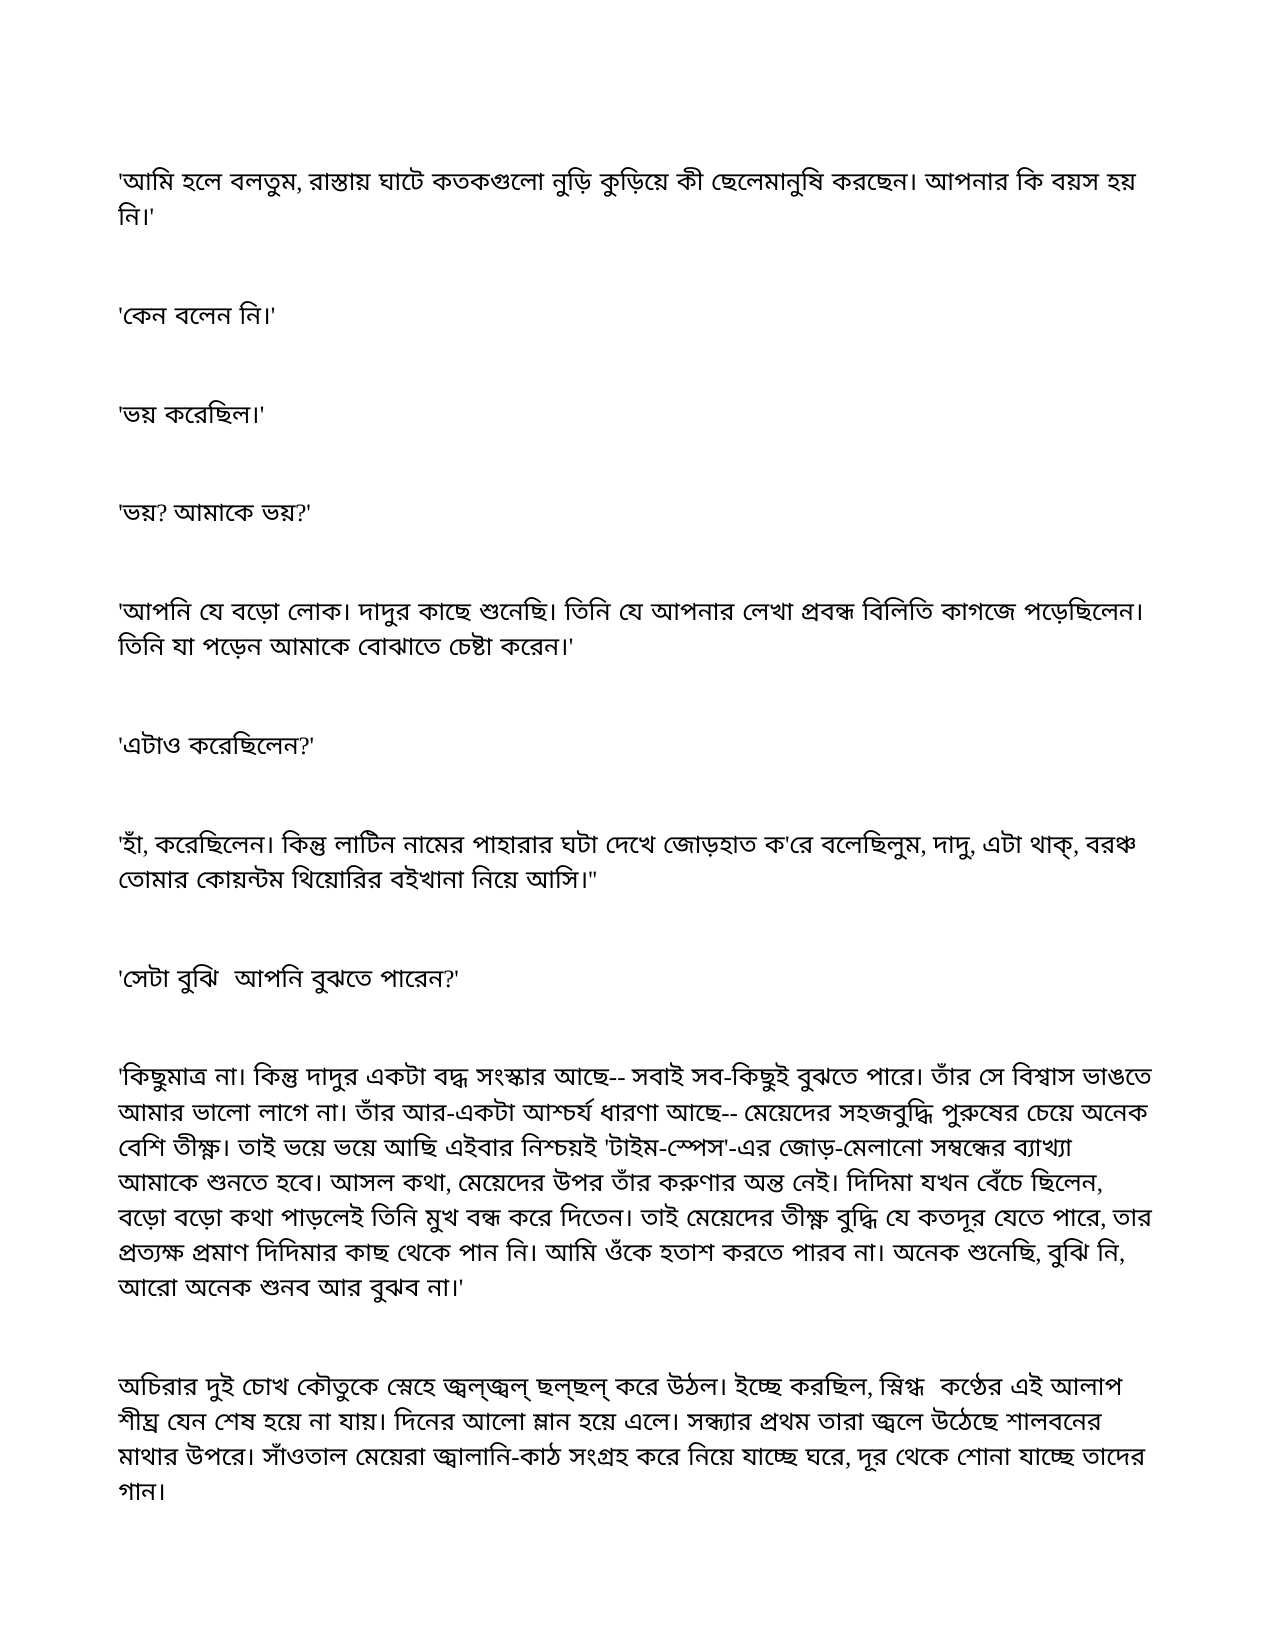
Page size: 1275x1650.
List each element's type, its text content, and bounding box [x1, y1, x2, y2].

text 'হাঁ, করেছিলেন। কিন্তু লাটিন নামের পাহারার ঘটা দেখে জোড়হাত ক'রে বলেছিলুম, দাদু, এটা থাক্‌, বরঞ্চ তোমার কোয়ন্টম থিয়োরির বইখানা নিয়ে আসি।'' [118, 830, 1157, 894]
text 'আমি হলে বলতুম, রাস্তায় ঘাটে কতকগুলো নুড়ি কুড়িয়ে কী ছেলেমানুষি করছেন। আপনার কি বয়স হয় নি।' [118, 167, 1157, 232]
text 'ভয়? আমাকে ভয়?' [118, 498, 1157, 528]
text 'আপনি যে বড়ো লোক। দাদুর কাছে শুনেছি। তিনি যে আপনার লেখা প্রবন্ধ বিলিতি কাগজে পড়েছিলেন। তিনি যা পড়েন আমাকে বোঝাতে চেষ্টা করেন।' [118, 597, 1157, 662]
text 'ভয় করেছিল।' [118, 400, 1157, 429]
text অচিরার দুই চোখ কৌতুকে স্নেহে জ্বল্‌জ্বল্‌ ছল্‌ছল্‌ করে উঠল। ইচ্ছে করছিল, স্নিগ্ধ কণ্ঠের এই আলাপ শীঘ্র যেন শেষ হয়ে না যায়। দিনের আলো ম্লান হয়ে এলে। সন্ধ্যার প্রথম তারা জ্বলে উঠেছে শালবনের মাথার উপরে। সাঁওতাল মেয়েরা জ্বালানি-কাঠ সংগ্রহ করে নিয়ে যাচ্ছে ঘরে, দূর থেকে শোনা যাচ্ছে তাদের গান। [118, 1372, 1157, 1506]
text 'কিছুমাত্র না। কিন্তু দাদুর একটা বদ্ধ সংস্কার আছে-- সবাই সব-কিছুই বুঝতে পারে। তাঁর সে বিশ্বাস ভাঙতে আমার ভালো লাগে না। তাঁর আর-একটা আশ্চর্য ধারণা আছে-- মেয়েদের সহজবুদ্ধি পুরুষের চেয়ে অনেক বেশি তীক্ষ্ণ। তাই ভয়ে ভয়ে আছি এইবার নিশ্চয়ই 'টাইম-স্পেস'-এর জোড়-মেলানো সম্বন্ধের ব্যাখ্যা আমাকে শুনতে হবে। আসল কথা, মেয়েদের উপর তাঁর করুণার অন্ত নেই। দিদিমা যখন বেঁচে ছিলেন, বড়ো বড়ো কথা পাড়লেই তিনি মুখ বন্ধ করে দিতেন। তাই মেয়েদের তীক্ষ্ণ বুদ্ধি যে কতদূর যেতে পারে, তার প্রত্যক্ষ প্রমাণ দিদিমার কাছ থেকে পান নি। আমি ওঁকে হতাশ করতে পারব না। অনেক শুনেছি, বুঝি নি, আরো অনেক শুনব আর বুঝব না।' [118, 1062, 1157, 1302]
text 'সেটা বুঝি আপনি বুঝতে পারেন?' [190, 964, 1157, 993]
text 'এটাও করেছিলেন?' [118, 731, 1157, 760]
text 'কেন বলেন নি।' [118, 301, 1157, 330]
text 'সেটা বুঝি আপনি বুঝতে পারেন?' [118, 964, 198, 993]
